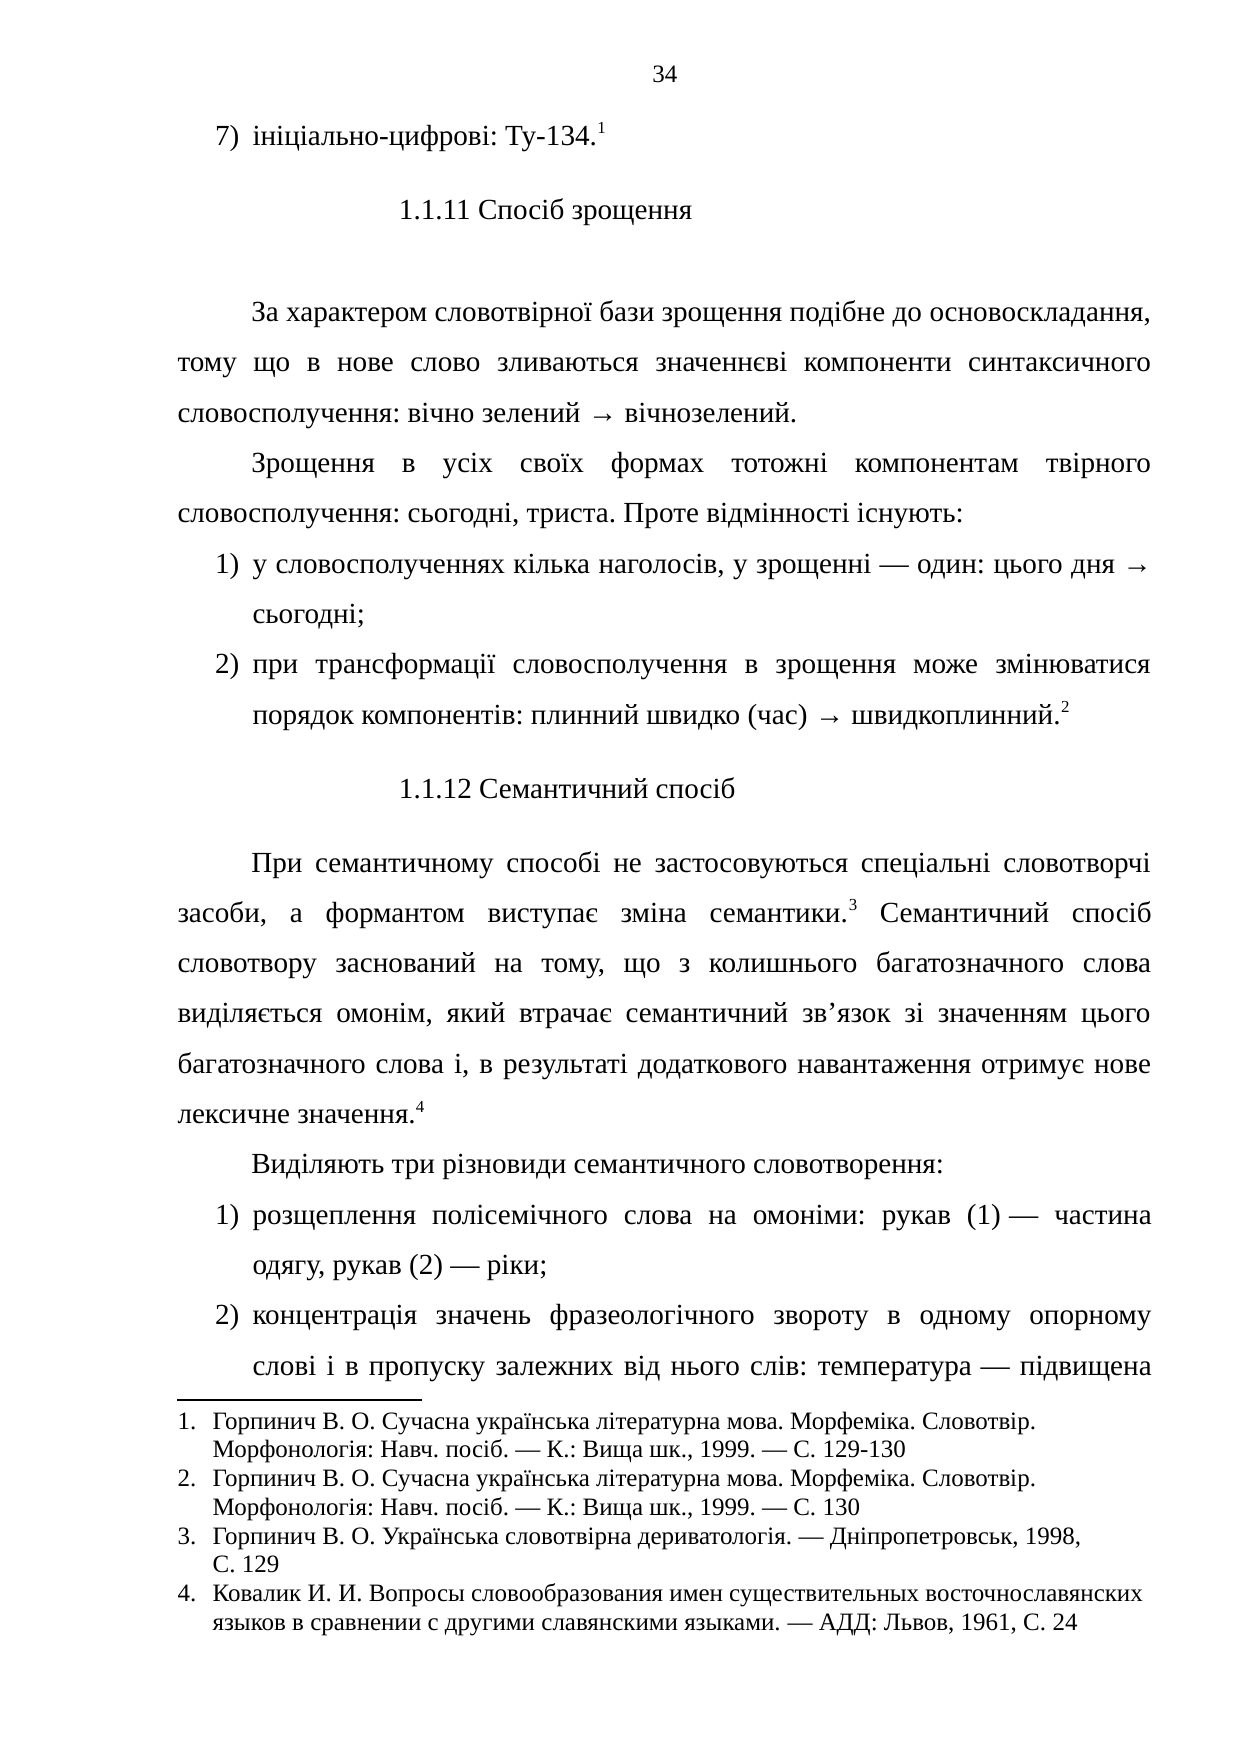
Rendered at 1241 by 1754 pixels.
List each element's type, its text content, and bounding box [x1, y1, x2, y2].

text За характером словотвірної бази зрощення подібне до основоскладання, тому що в нове слово зливаються значеннєві компоненти синтаксичного словосполучення: вічно зелений → вічнозелений. [177, 294, 1152, 428]
subtitle 1.1.11 Спосіб зрощення [177, 192, 1152, 226]
text При семантичному способі не застосовуються спеціальні словотворчі засоби, а формантом виступає зміна семантики. Семантичний спосіб словотвору заснований на тому, що з колишнього багатозначного слова виділяється омонім, який втрачає семантичний зв’язок зі значенням цього багатозначного слова і, в результаті додаткового навантаження отримує нове лексичне значення. [177, 845, 1152, 1130]
list концентрація значень фразеологічного звороту в одному опорному слові і в пропуску залежних від нього слів: температура — підвищена [215, 1297, 1152, 1381]
text Зрощення в усіх своїх формах тотожні компонентам твірного словосполучення: сьогодні, триста. Проте відмінності існують: [177, 445, 1152, 529]
list ініціально-цифрові: Ту-134. [215, 118, 1152, 152]
list розщеплення полісемічного слова на омоніми: рукав (1) — частина одягу, рукав (2) — ріки; [215, 1197, 1152, 1281]
text Виділяють три різновиди семантичного словотворення: [177, 1147, 1152, 1180]
list у словосполученнях кілька наголосів, у зрощенні — один: цього дня → сьогодні; [215, 546, 1152, 630]
list Горпинич В. О. Сучасна українська літературна мова. Морфеміка. Словотвір. Морфонологія: Навч. посіб. — К.: Вища шк., 1999. — С. 129‑130 [177, 1406, 1152, 1463]
text Горпинич В. О. Українська словотвірна дериватологія. — Дніпропетровськ, 1998, С. 129 [177, 1521, 1152, 1578]
text 1.1.12 Семантичний спосіб [177, 771, 1152, 804]
list при трансформації словосполучення в зрощення може змінюватися порядок компонентів: плинний швидко (час) → швидкоплинний. [215, 646, 1152, 730]
list Горпинич В. О. Сучасна українська літературна мова. Морфеміка. Словотвір. Морфонологія: Навч. посіб. — К.: Вища шк., 1999. — С. 130 [177, 1463, 1152, 1521]
text Ковалик И. И. Вопросы словообразования имен существительных восточнославянских языков в сравнении с другими славянскими языками. — АДД: Львов, 1961, С. 24 [177, 1578, 1152, 1636]
